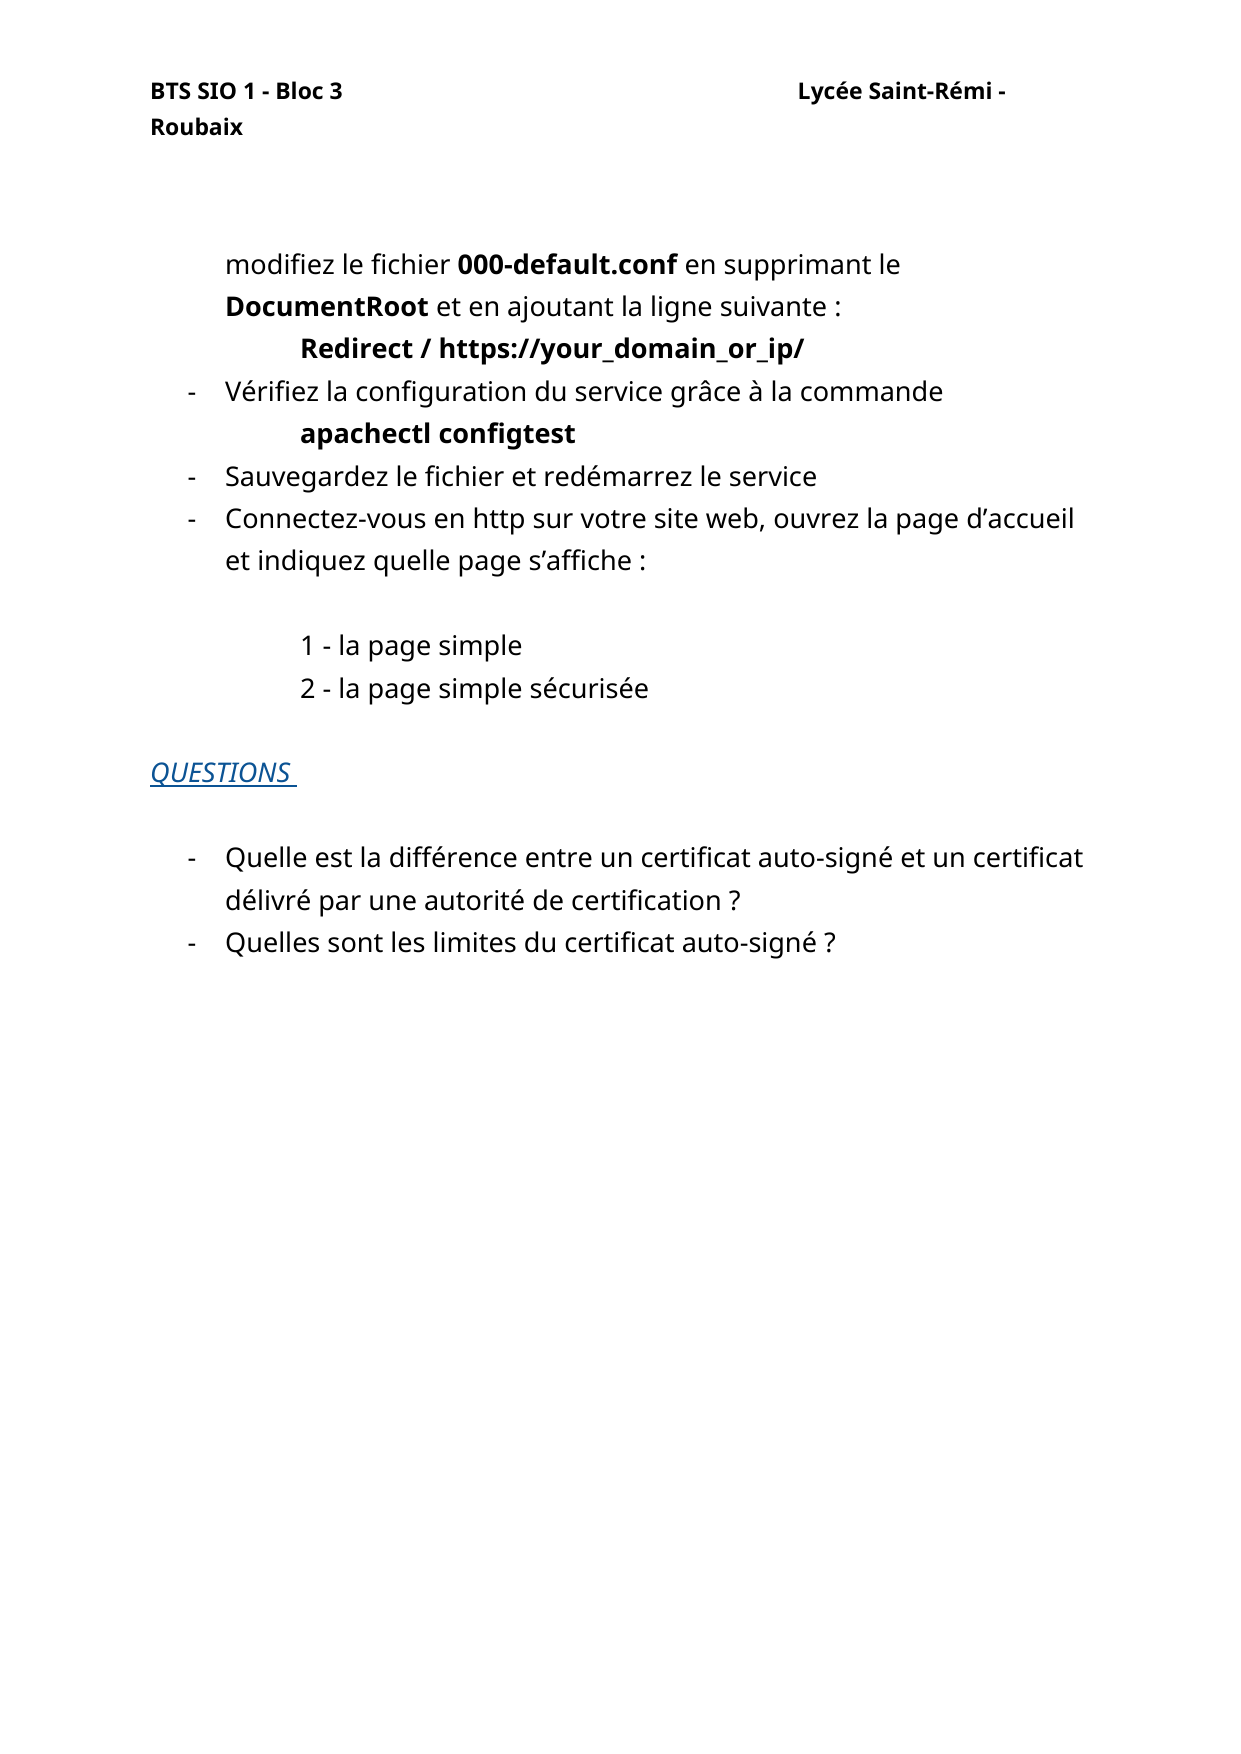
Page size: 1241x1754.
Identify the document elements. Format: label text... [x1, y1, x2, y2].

list Quelle est la différence entre un certificat auto-signé et un certificat délivré par une autorité de certification ? [187, 839, 1090, 918]
text 2 - la page simple sécurisée [300, 669, 1090, 706]
text QUESTIONS [150, 754, 1090, 791]
text 1 - la page simple [300, 627, 1090, 663]
list modifiez le fichier 000-default.conf en supprimant le DocumentRoot et en ajoutant la ligne suivante : [187, 245, 1090, 324]
text Redirect / https://your_domain_or_ip/ [300, 330, 1090, 367]
text apachectl configtest [225, 415, 1090, 452]
list Sauvegardez le fichier et redémarrez le service [187, 457, 1090, 494]
list Vérifiez la configuration du service grâce à la commande [187, 372, 1090, 409]
list Connectez-vous en http sur votre site web, ouvrez la page d’accueil et indiquez quelle page s’affiche : [187, 499, 1090, 579]
list Quelles sont les limites du certificat auto-signé ? [187, 923, 1090, 960]
